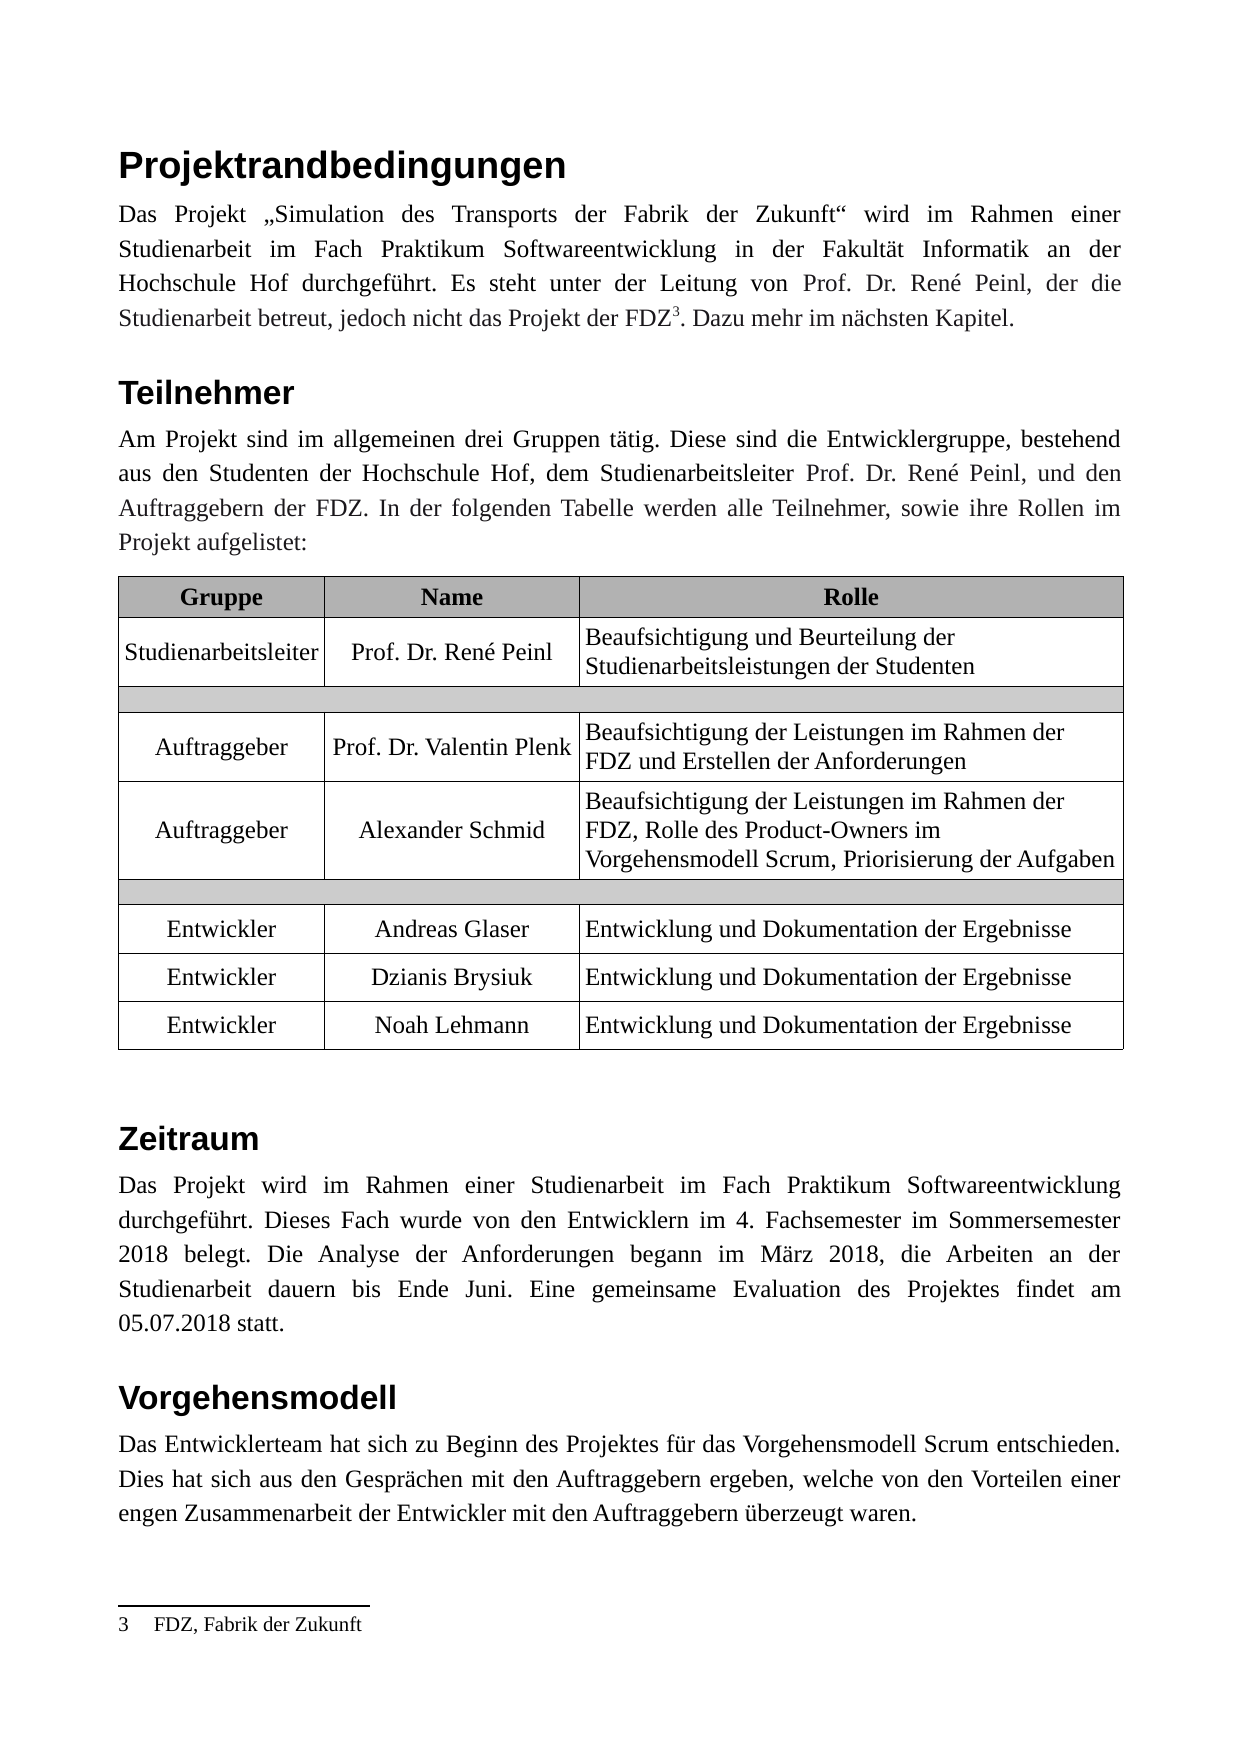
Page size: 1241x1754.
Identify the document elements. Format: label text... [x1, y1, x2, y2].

subtitle Projektrandbedingungen [118, 143, 1122, 187]
table_cell Entwickler [119, 1002, 324, 1049]
table_cell Beaufsichtigung der Leistungen im Rahmen der FDZ, Rolle des Product-Owners im Vorgehensmodell Scrum, Priorisierung der Aufgaben [580, 782, 1123, 878]
subtitle Zeitraum [118, 1119, 1122, 1158]
table_cell Entwicklung und Dokumentation der Ergebnisse [580, 954, 1123, 1001]
subtitle Vorgehensmodell [118, 1378, 1122, 1417]
table_cell Noah Lehmann [325, 1002, 579, 1049]
table_cell Entwicklung und Dokumentation der Ergebnisse [580, 905, 1123, 953]
text Am Projekt sind im allgemeinen drei Gruppen tätig. Diese sind die Entwicklergruppe, bestehend aus den Studenten der Hochschule Hof, dem Studienarbeitsleiter Prof. Dr. René Peinl, und den Auftraggebern der FDZ. In der folgenden Tabelle werden alle Teilnehmer, sowie ihre Rollen im Projekt aufgelistet: [118, 424, 1122, 556]
table_cell Beaufsichtigung der Leistungen im Rahmen der FDZ und Erstellen der Anforderungen [580, 713, 1123, 781]
table_cell [119, 687, 1123, 712]
table_cell Entwicklung und Dokumentation der Ergebnisse [580, 1002, 1123, 1049]
table_cell Andreas Glaser [325, 905, 579, 953]
subtitle Teilnehmer [118, 373, 1122, 411]
text FDZ, Fabrik der Zukunft [118, 1612, 1122, 1636]
text Das Projekt wird im Rahmen einer Studienarbeit im Fach Praktikum Softwareentwicklung durchgeführt. Dieses Fach wurde von den Entwicklern im 4. Fachsemester im Sommersemester 2018 belegt. Die Analyse der Anforderungen begann im März 2018, die Arbeiten an der Studienarbeit dauern bis Ende Juni. Eine gemeinsame Evaluation des Projektes findet am 05.07.2018 statt. [118, 1170, 1122, 1337]
text Das Entwicklerteam hat sich zu Beginn des Projektes für das Vorgehensmodell Scrum entschieden. Dies hat sich aus den Gesprächen mit den Auftraggebern ergeben, welche von den Vorteilen einer engen Zusammenarbeit der Entwickler mit den Auftraggebern überzeugt waren. [118, 1429, 1122, 1527]
table_cell Studienarbeitsleiter [119, 618, 324, 686]
table_cell [119, 880, 1123, 904]
table_cell Dzianis Brysiuk [325, 954, 579, 1001]
text Das Projekt „Simulation des Transports der Fabrik der Zukunft“ wird im Rahmen einer Studienarbeit im Fach Praktikum Softwareentwicklung in der Fakultät Informatik an der Hochschule Hof durchgeführt. Es steht unter der Leitung von Prof. Dr. René Peinl, der die Studienarbeit betreut, jedoch nicht das Projekt der FDZ. Dazu mehr im nächsten Kapitel. [118, 199, 1122, 331]
table_cell Alexander Schmid [325, 782, 579, 878]
table_cell Entwickler [119, 905, 324, 953]
table_cell Prof. Dr. Valentin Plenk [325, 713, 579, 781]
table_header Name [325, 577, 579, 617]
table_header Gruppe [119, 577, 324, 617]
table_cell Auftraggeber [119, 713, 324, 781]
table_cell Beaufsichtigung und Beurteilung der Studienarbeitsleistungen der Studenten [580, 618, 1123, 686]
table_header Rolle [580, 577, 1123, 617]
table_cell Entwickler [119, 954, 324, 1001]
table_cell Auftraggeber [119, 782, 324, 878]
table_cell Prof. Dr. René Peinl [325, 618, 579, 686]
